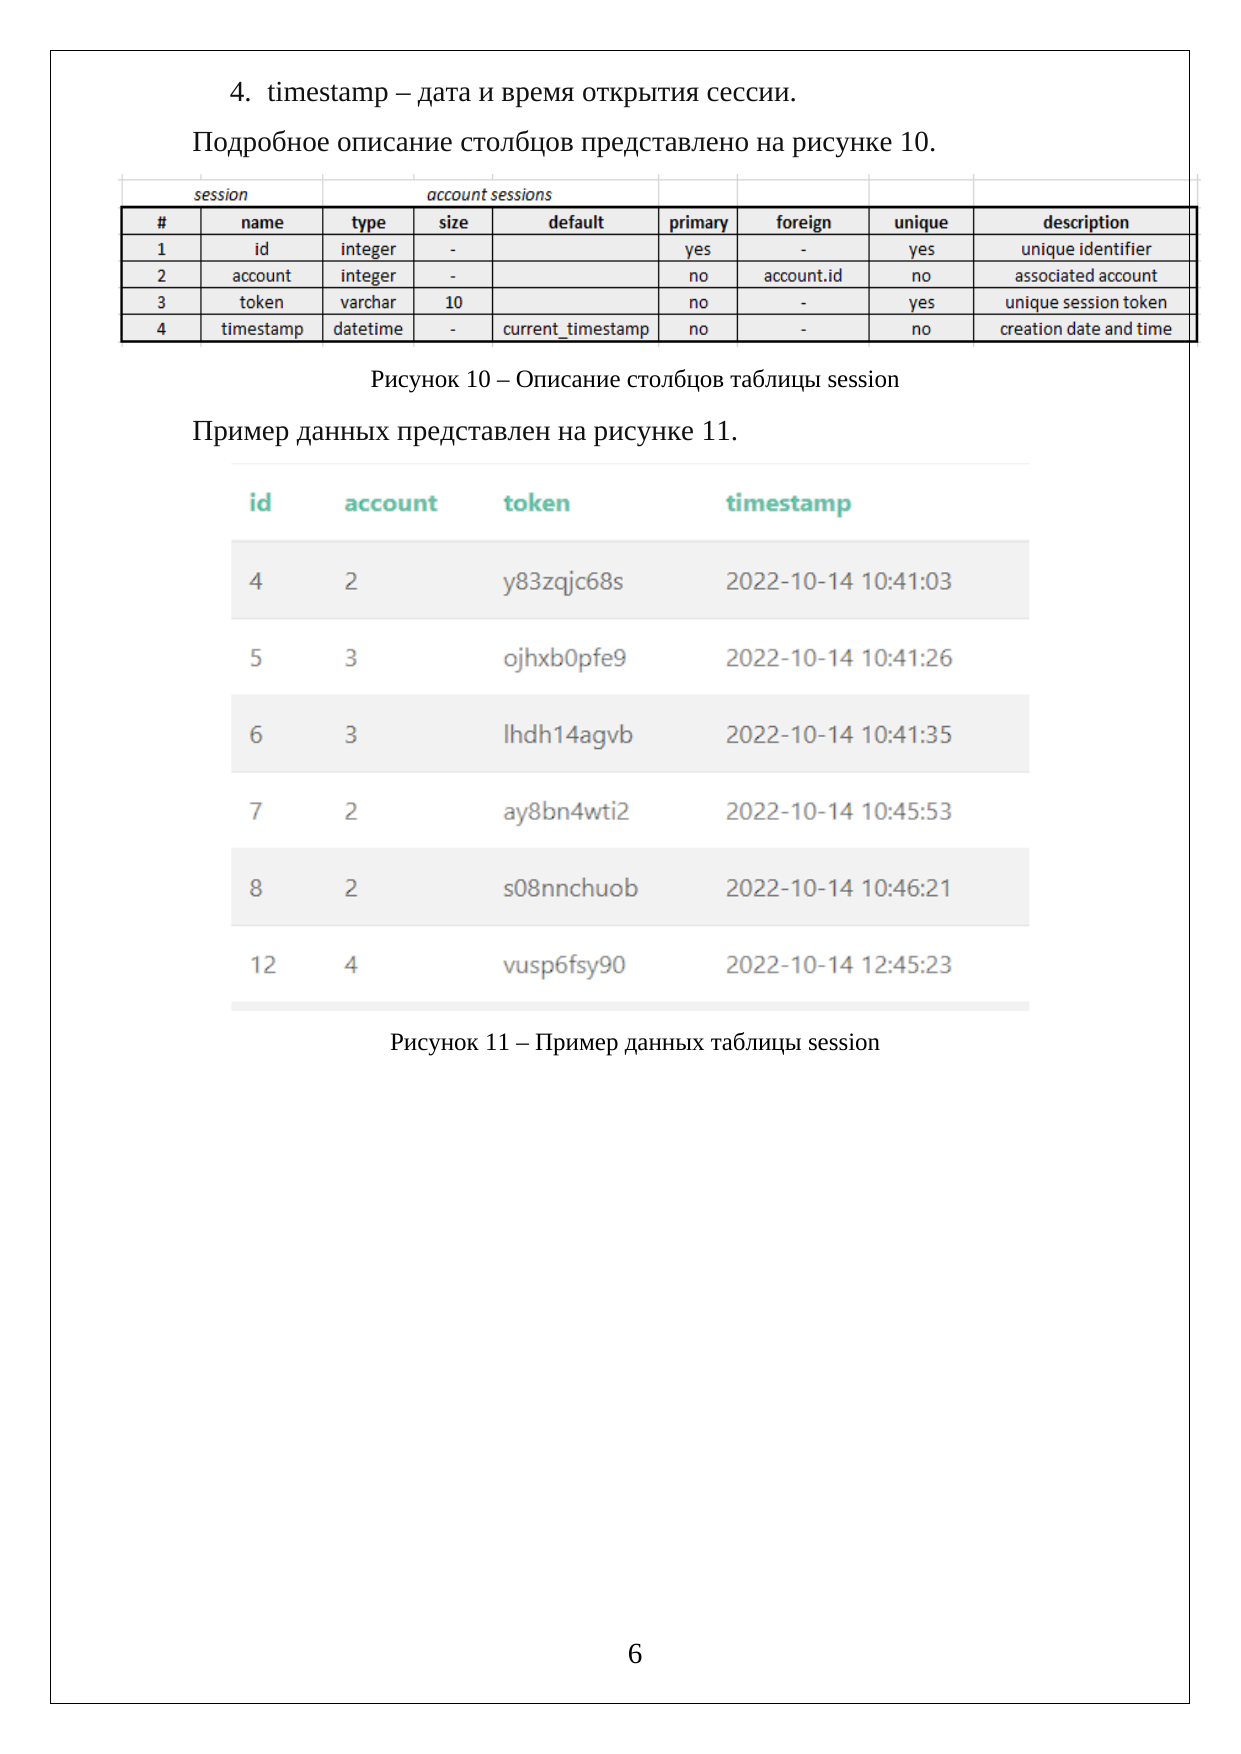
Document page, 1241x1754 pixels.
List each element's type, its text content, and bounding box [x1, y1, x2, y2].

text Рисунок 10 – Описание столбцов таблицы session [118, 364, 1152, 392]
text Пример данных представлен на рисунке 11. [118, 413, 1152, 447]
text Рисунок 11 – Пример данных таблицы session [118, 1027, 1152, 1056]
text Подробное описание столбцов представлено на рисунке 10. [118, 124, 1152, 158]
list timestamp – дата и время открытия сессии. [229, 74, 1152, 107]
